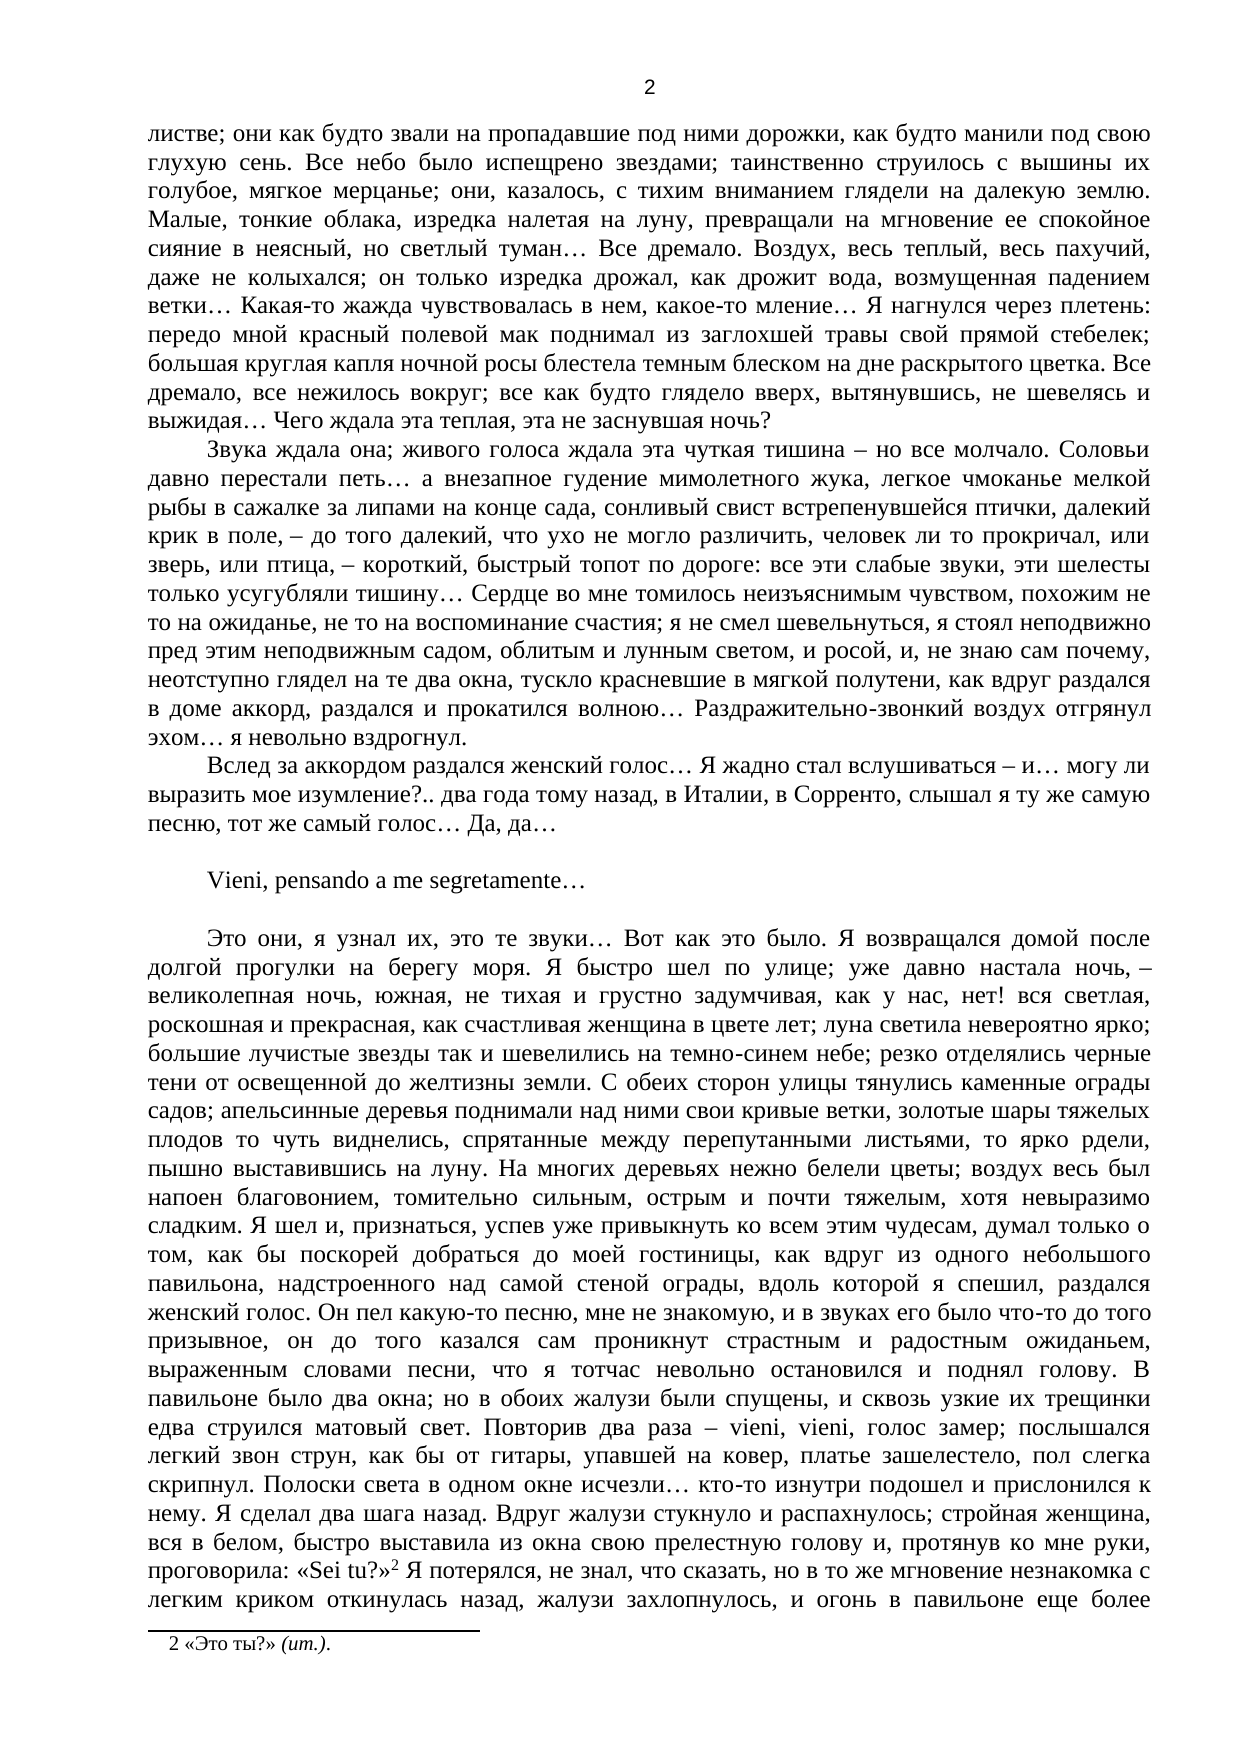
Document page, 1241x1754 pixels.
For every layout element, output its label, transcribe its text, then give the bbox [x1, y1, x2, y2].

text листве; они как будто звали на пропадавшие под ними дорожки, как будто манили под свою глухую сень. Все небо было испещрено звездами; таинственно струилось с вышины их голубое, мягкое мерцанье; они, казалось, с тихим вниманием глядели на далекую землю. Малые, тонкие облака, изредка налетая на луну, превращали на мгновение ее спокойное сияние в неясный, но светлый туман… Все дремало. Воздух, весь теплый, весь пахучий, даже не колыхался; он только изредка дрожал, как дрожит вода, возмущенная падением ветки… Какая‑то жажда чувствовалась в нем, какое‑то мление… Я нагнулся через плетень: передо мной красный полевой мак поднимал из заглохшей травы свой прямой стебелек; большая круглая капля ночной росы блестела темным блеском на дне раскрытого цветка. Все дремало, все нежилось вокруг; все как будто глядело вверх, вытянувшись, не шевелясь и выжидая… Чего ждала эта теплая, эта не заснувшая ночь? [148, 118, 1152, 434]
text Вслед за аккордом раздался женский голос… Я жадно стал вслушиваться – и… могу ли выразить мое изумление?.. два года тому назад, в Италии, в Сорренто, слышал я ту же самую песню, тот же самый голос… Да, да… [148, 751, 1152, 837]
text «Это ты?» (ит.). [148, 1631, 1152, 1655]
text Звука ждала она; живого голоса ждала эта чуткая тишина – но все молчало. Соловьи давно перестали петь… а внезапное гудение мимолетного жука, легкое чмоканье мелкой рыбы в сажалке за липами на конце сада, сонливый свист встрепенувшейся птички, далекий крик в поле, – до того далекий, что ухо не могло различить, человек ли то прокричал, или зверь, или птица, – короткий, быстрый топот по дороге: все эти слабые звуки, эти шелесты только усугубляли тишину… Сердце во мне томилось неизъяснимым чувством, похожим не то на ожиданье, не то на воспоминание счастия; я не смел шевельнуться, я стоял неподвижно пред этим неподвижным садом, облитым и лунным светом, и росой, и, не знаю сам почему, неотступно глядел на те два окна, тускло красневшие в мягкой полутени, как вдруг раздался в доме аккорд, раздался и прокатился волною… Раздражительно‑звонкий воздух отгрянул эхом… я невольно вздрогнул. [148, 434, 1152, 751]
text Это они, я узнал их, это те звуки… Вот как это было. Я возвращался домой после долгой прогулки на берегу моря. Я быстро шел по улице; уже давно настала ночь, – великолепная ночь, южная, не тихая и грустно задумчивая, как у нас, нет! вся светлая, роскошная и прекрасная, как счастливая женщина в цвете лет; луна светила невероятно ярко; большие лучистые звезды так и шевелились на темно‑синем небе; резко отделялись черные тени от освещенной до желтизны земли. С обеих сторон улицы тянулись каменные ограды садов; апельсинные деревья поднимали над ними свои кривые ветки, золотые шары тяжелых плодов то чуть виднелись, спрятанные между перепутанными листьями, то ярко рдели, пышно выставившись на луну. На многих деревьях нежно белели цветы; воздух весь был напоен благовонием, томительно сильным, острым и почти тяжелым, хотя невыразимо сладким. Я шел и, признаться, успев уже привыкнуть ко всем этим чудесам, думал только о том, как бы поскорей добраться до моей гостиницы, как вдруг из одного небольшого павильона, надстроенного над самой стеной ограды, вдоль которой я спешил, раздался женский голос. Он пел какую‑то песню, мне не знакомую, и в звуках его было что‑то до того призывное, он до того казался сам проникнут страстным и радостным ожиданьем, выраженным словами песни, что я тотчас невольно остановился и поднял голову. В павильоне было два окна; но в обоих жалузи были спущены, и сквозь узкие их трещинки едва струился матовый свет. Повторив два раза – vieni, vieni, голос замер; послышался легкий звон струн, как бы от гитары, упавшей на ковер, платье зашелестело, пол слегка скрипнул. Полоски света в одном окне исчезли… кто‑то изнутри подошел и прислонился к нему. Я сделал два шага назад. Вдруг жалузи стукнуло и распахнулось; стройная женщина, вся в белом, быстро выставила из окна свою прелестную голову и, протянув ко мне руки, проговорила: «Sei tu?» Я потерялся, не знал, что сказать, но в то же мгновение незнакомка с легким криком откинулась назад, жалузи захлопнулось, и огонь в павильоне еще более [148, 923, 1152, 1613]
text Vieni, pensando a me segretamente… [148, 866, 1152, 894]
